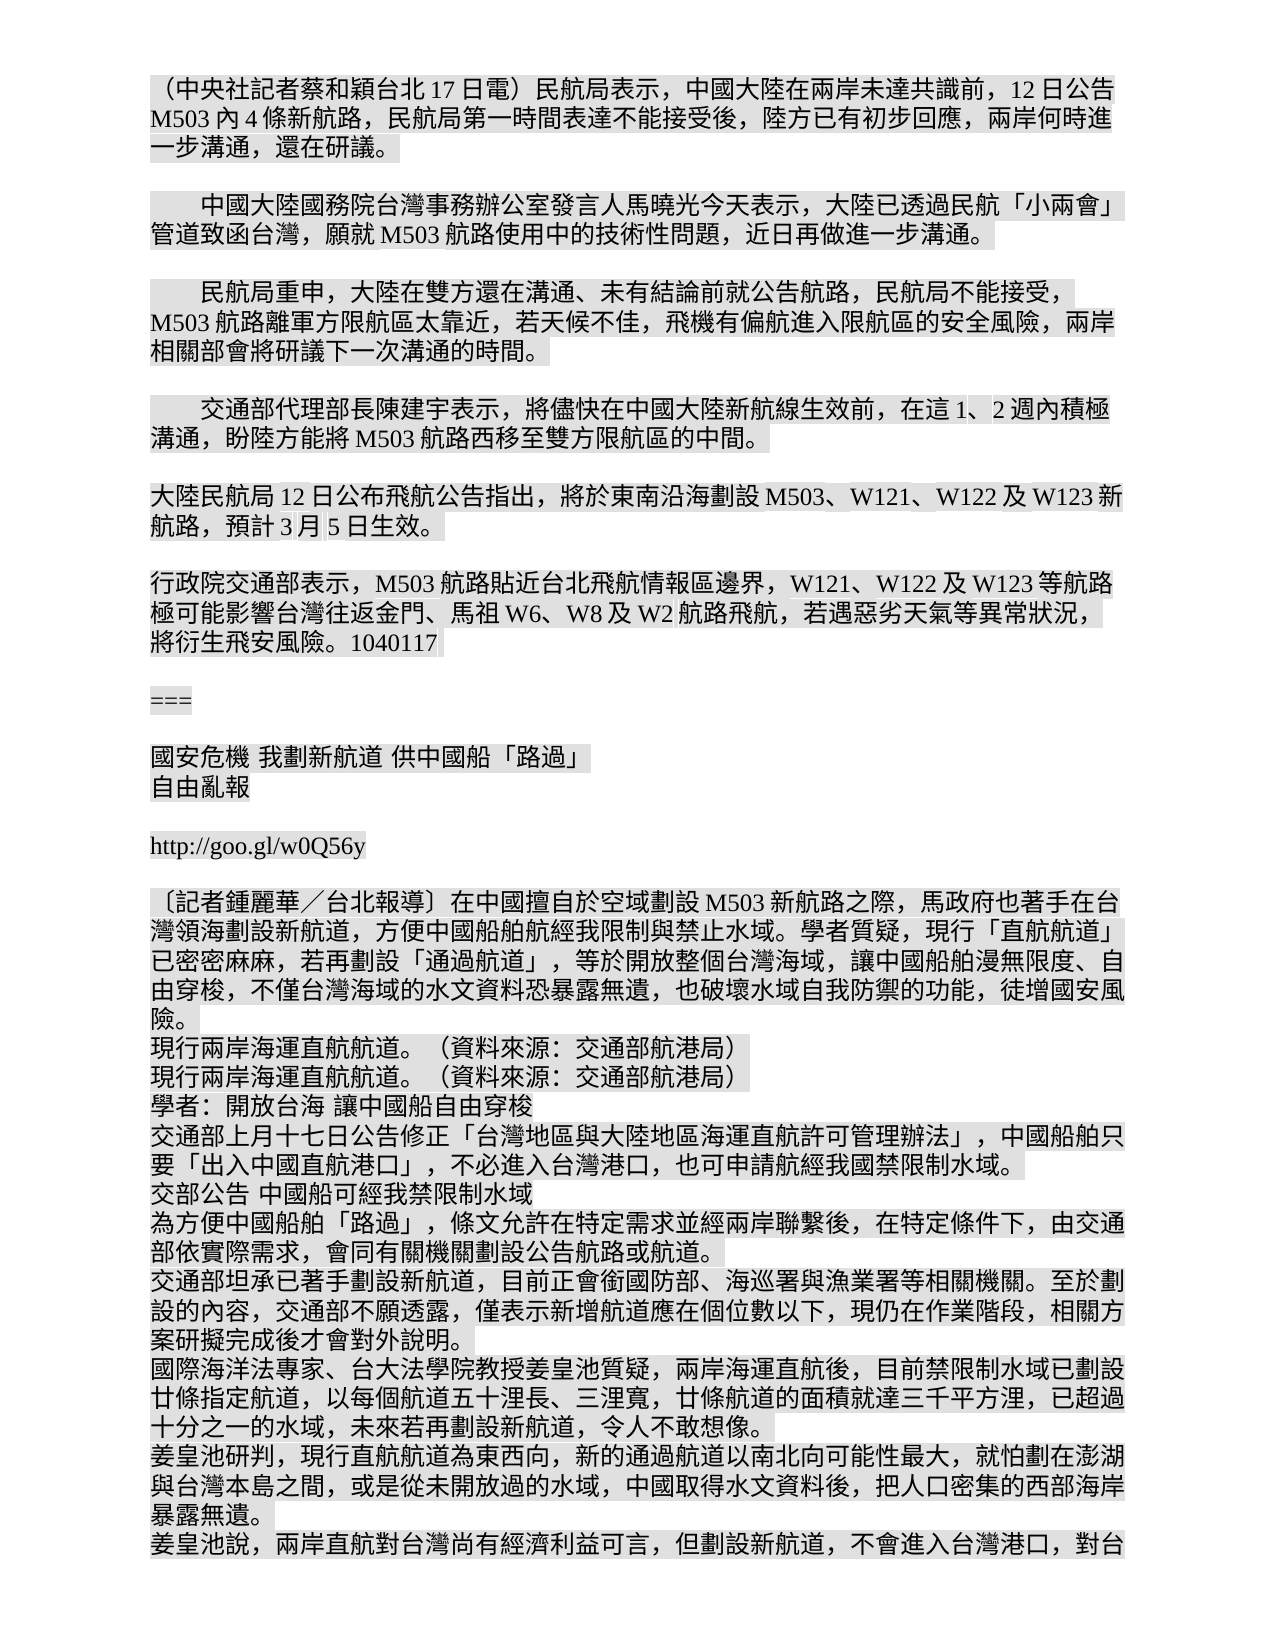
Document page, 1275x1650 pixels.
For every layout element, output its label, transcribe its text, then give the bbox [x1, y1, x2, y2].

text 下面兩篇新聞都是跟兩岸直航相關，有異曲同工之妙。我看到一群沒頭沒腦網友又冒出來罵這是賣台、侵略，我懷疑我看到了十年前很流行的手機罐頭訊息製造機，反正看到大陸做了甚麼事，二話不說罵就對了，而且一直以來用詞基本上沒怎麼變。 兩岸好不容易有直航，但是就是會有一群人繼續以政治意識型態綁架議題，搞出一堆沒必要的是非。倘若大陸怎麼樣都是侵略，何不回到八年鎖國時代，繼續牽手護台灣，妄想其他文明國家會衝過來幫自己對抗鴨霸支那賤畜，保護台灣這塊偉大的亞洲民主聖地，豈不快活。 === 兩岸溝通M503 民航局：期程研議中 http://goo.gl/85hLmi （中央社記者周慧盈北京17日電）中國大陸國台辦發言人馬曉光今天表示，大陸已透過民航「小兩會」管道致函台灣，願就M503航路使用中的技術性問題，近日再做進一步溝通。1040117 （中央社記者蔡和穎台北17日電）民航局表示，中國大陸在兩岸未達共識前，12日公告M503內4條新航路，民航局第一時間表達不能接受後，陸方已有初步回應，兩岸何時進一步溝通，還在研議。 中國大陸國務院台灣事務辦公室發言人馬曉光今天表示，大陸已透過民航「小兩會」管道致函台灣，願就M503航路使用中的技術性問題，近日再做進一步溝通。 民航局重申，大陸在雙方還在溝通、未有結論前就公告航路，民航局不能接受，M503航路離軍方限航區太靠近，若天候不佳，飛機有偏航進入限航區的安全風險，兩岸相關部會將研議下一次溝通的時間。 交通部代理部長陳建宇表示，將儘快在中國大陸新航線生效前，在這1、2週內積極溝通，盼陸方能將M503航路西移至雙方限航區的中間。 大陸民航局12日公布飛航公告指出，將於東南沿海劃設M503、W121、W122及W123新航路，預計3月5日生效。 行政院交通部表示，M503航路貼近台北飛航情報區邊界，W121、W122及W123等航路極可能影響台灣往返金門、馬祖W6、W8及W2航路飛航，若遇惡劣天氣等異常狀況，將衍生飛安風險。1040117 === 國安危機 我劃新航道 供中國船「路過」 自由亂報 http://goo.gl/w0Q56y 〔記者鍾麗華／台北報導〕在中國擅自於空域劃設M503新航路之際，馬政府也著手在台灣領海劃設新航道，方便中國船舶航經我限制與禁止水域。學者質疑，現行「直航航道」已密密麻麻，若再劃設「通過航道」，等於開放整個台灣海域，讓中國船舶漫無限度、自由穿梭，不僅台灣海域的水文資料恐暴露無遺，也破壞水域自我防禦的功能，徒增國安風險。 現行兩岸海運直航航道。（資料來源：交通部航港局） 現行兩岸海運直航航道。（資料來源：交通部航港局） 學者：開放台海 讓中國船自由穿梭 交通部上月十七日公告修正「台灣地區與大陸地區海運直航許可管理辦法」，中國船舶只要「出入中國直航港口」，不必進入台灣港口，也可申請航經我國禁限制水域。 交部公告 中國船可經我禁限制水域 為方便中國船舶「路過」，條文允許在特定需求並經兩岸聯繫後，在特定條件下，由交通部依實際需求，會同有關機關劃設公告航路或航道。 交通部坦承已著手劃設新航道，目前正會銜國防部、海巡署與漁業署等相關機關。至於劃設的內容，交通部不願透露，僅表示新增航道應在個位數以下，現仍在作業階段，相關方案研擬完成後才會對外說明。 國際海洋法專家、台大法學院教授姜皇池質疑，兩岸海運直航後，目前禁限制水域已劃設廿條指定航道，以每個航道五十浬長、三浬寬，廿條航道的面積就達三千平方浬，已超過十分之一的水域，未來若再劃設新航道，令人不敢想像。 姜皇池研判，現行直航航道為東西向，新的通過航道以南北向可能性最大，就怕劃在澎湖與台灣本島之間，或是從未開放過的水域，中國取得水文資料後，把人口密集的西部海岸暴露無遺。 姜皇池說，兩岸直航對台灣尚有經濟利益可言，但劃設新航道，不會進入台灣港口，對台灣毫無任何好處，卻造成國安風險，也有海洋環境保育與執法壓力，交通部在除夕前一天，趁國人準備過年放假時，偷偷摸摸公告，動機啟人疑竇。 成大教授許忠信表示，中國仍不願撤M503航路，沒想到馬政府又自廢武功、自我繳械，把台灣禁限制水域「奉送」給中國，簡直讓人無法置信。他認為，馬總統想在最後一年多的任期，把「兩岸三通四流」做到不可逆轉的地步，運用行政權積極協助中國促統，破壞兩岸人民關係條例的自我防衛機制。 [150, 75, 1125, 1559]
